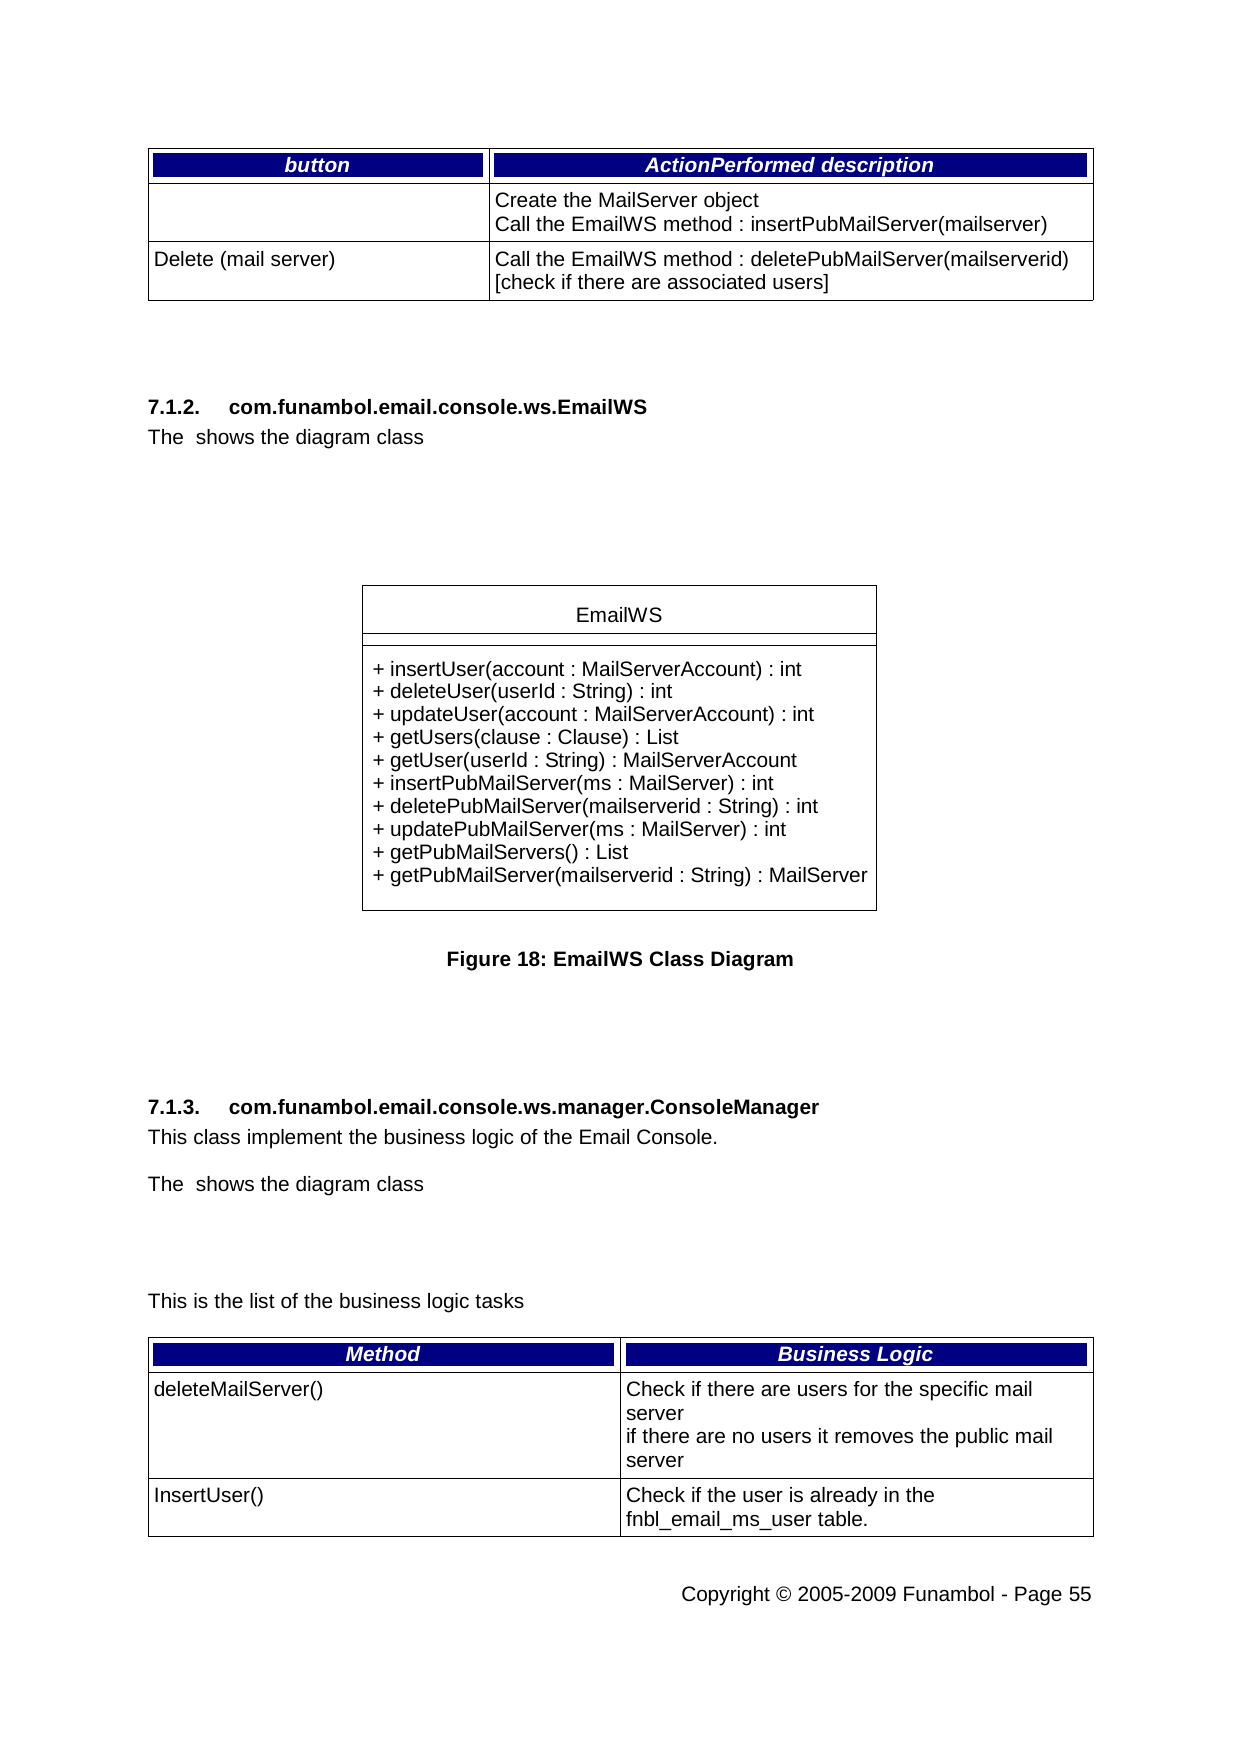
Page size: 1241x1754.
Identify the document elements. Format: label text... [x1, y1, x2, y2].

table_header Business Logic [621, 1338, 1093, 1372]
table_header button [149, 149, 489, 183]
text Figure 18: EmailWS Class Diagram [204, 521, 1036, 971]
text The shows the diagram class [148, 426, 1093, 449]
table_cell Check if the user is already in the fnbl_email_ms_user table. [621, 1479, 1093, 1536]
table_cell Call the EmailWS method : deletePubMailServer(mailserverid) [check if there are associated users] [490, 242, 1093, 300]
table_cell Create the MailServer object Call the EmailWS method : insertPubMailServer(mailserver) [490, 184, 1093, 241]
table_cell [149, 184, 489, 241]
table_header Method [149, 1338, 620, 1372]
table_cell Delete (mail server) [149, 242, 489, 300]
table_cell deleteMailServer() [149, 1373, 620, 1478]
table_header ActionPerformed description [490, 149, 1093, 183]
subtitle com.funambol.email.console.ws.EmailWS [148, 396, 1093, 419]
text This class implement the business logic of the Email Console. [148, 1125, 1093, 1149]
text This is the list of the business logic tasks [148, 1290, 1093, 1313]
table_cell Check if there are users for the specific mail server if there are no users it removes the public mail server [621, 1373, 1093, 1478]
text The shows the diagram class [148, 1172, 1093, 1196]
subtitle com.funambol.email.console.ws.manager.ConsoleManager [148, 1095, 1093, 1119]
table_cell InsertUser() [149, 1479, 620, 1536]
